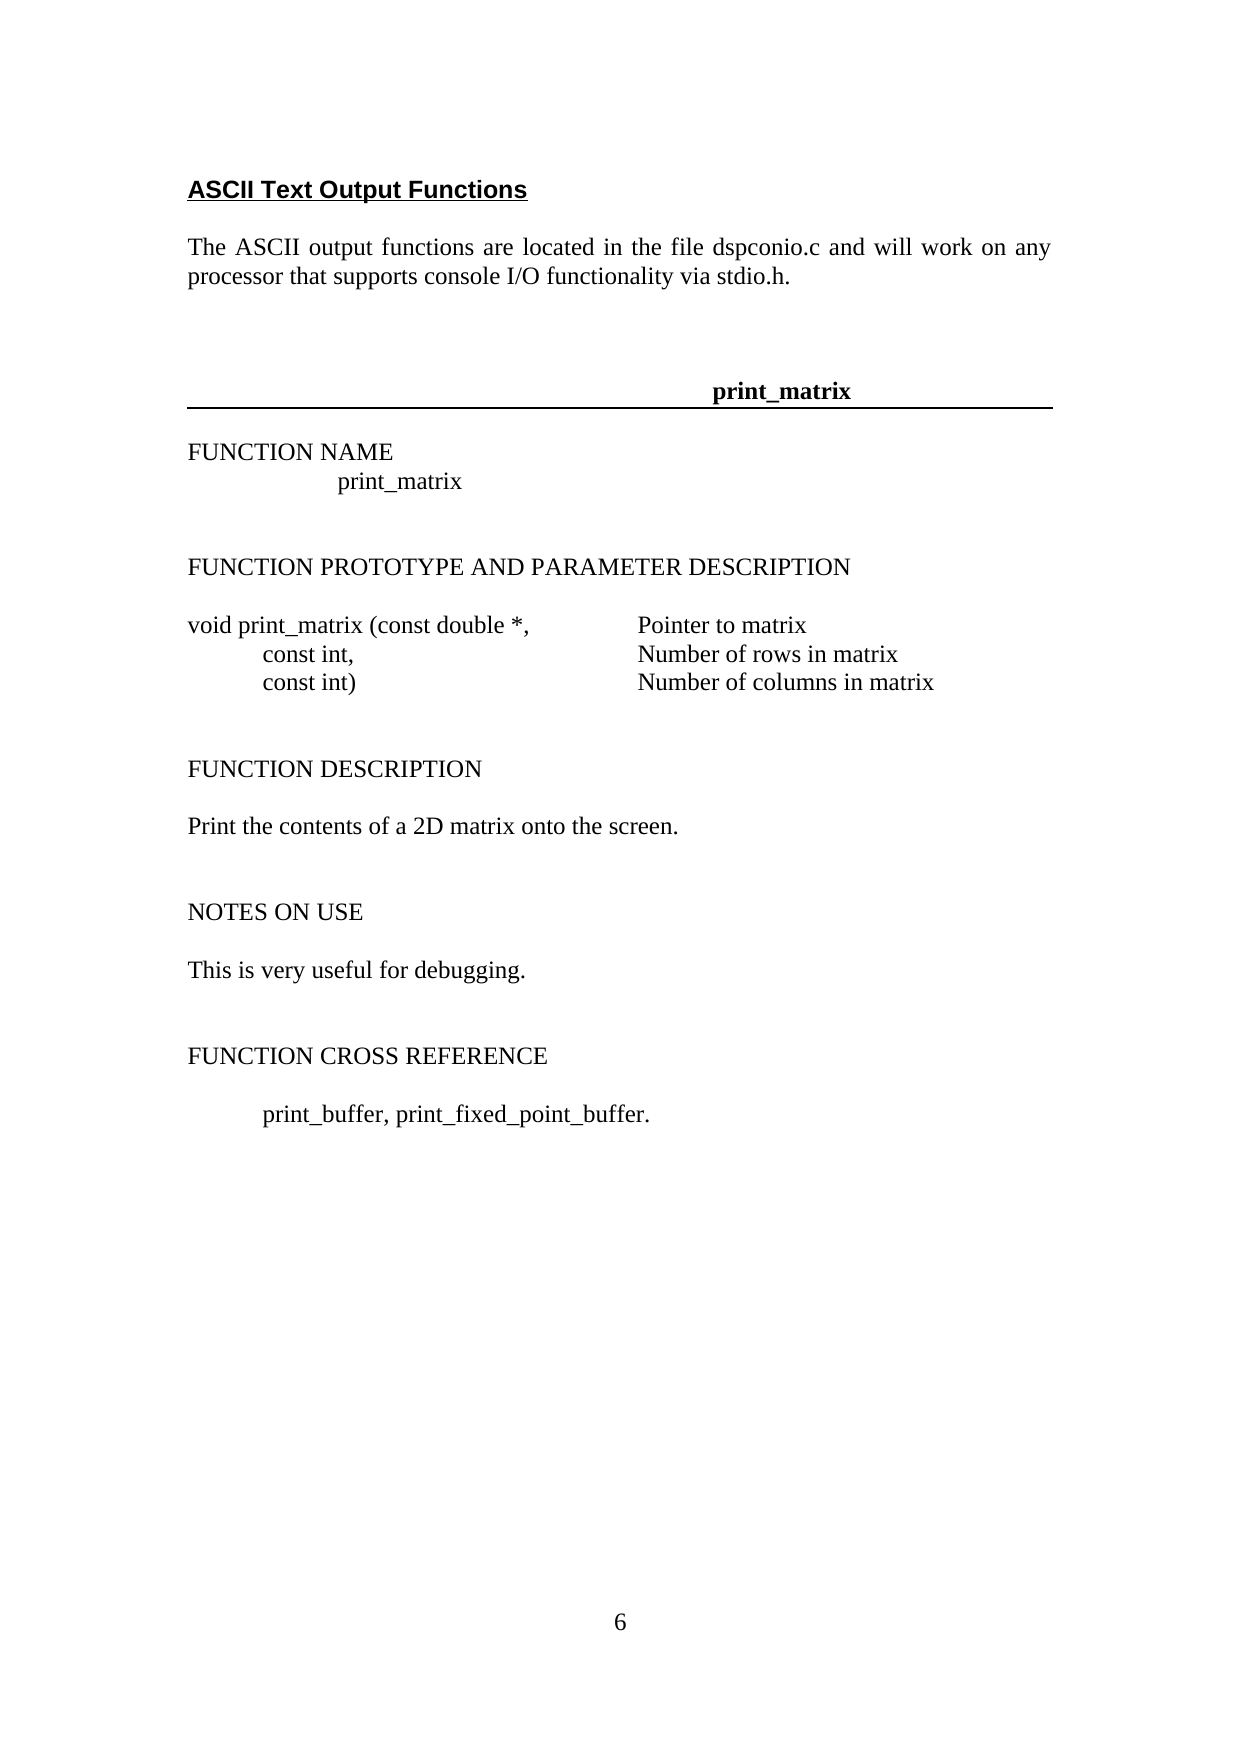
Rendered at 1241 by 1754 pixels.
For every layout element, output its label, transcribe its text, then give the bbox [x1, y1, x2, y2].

text FUNCTION PROTOTYPE AND PARAMETER DESCRIPTION [187, 552, 1053, 581]
text The ASCII output functions are located in the file dspconio.c and will work on any processor that supports console I/O functionality via stdio.h. [187, 232, 1053, 290]
text This is very useful for debugging. [187, 955, 1053, 984]
text NOTES ON USE [187, 897, 1053, 926]
text void print_matrix (const double *, Pointer to matrix [187, 610, 1053, 639]
text FUNCTION NAME [187, 437, 1053, 466]
text FUNCTION DESCRIPTION [187, 754, 1053, 782]
text FUNCTION CROSS REFERENCE [187, 1041, 1053, 1070]
text print_matrix [187, 466, 1053, 495]
subtitle print_matrix [187, 376, 1053, 407]
text const int, Number of rows in matrix [187, 639, 1053, 667]
text Print the contents of a 2D matrix onto the screen. [187, 811, 1053, 840]
text const int) Number of columns in matrix [187, 667, 1053, 696]
text print_buffer, print_fixed_point_buffer. [187, 1099, 1053, 1127]
subtitle ASCII Text Output Functions [187, 175, 1053, 204]
